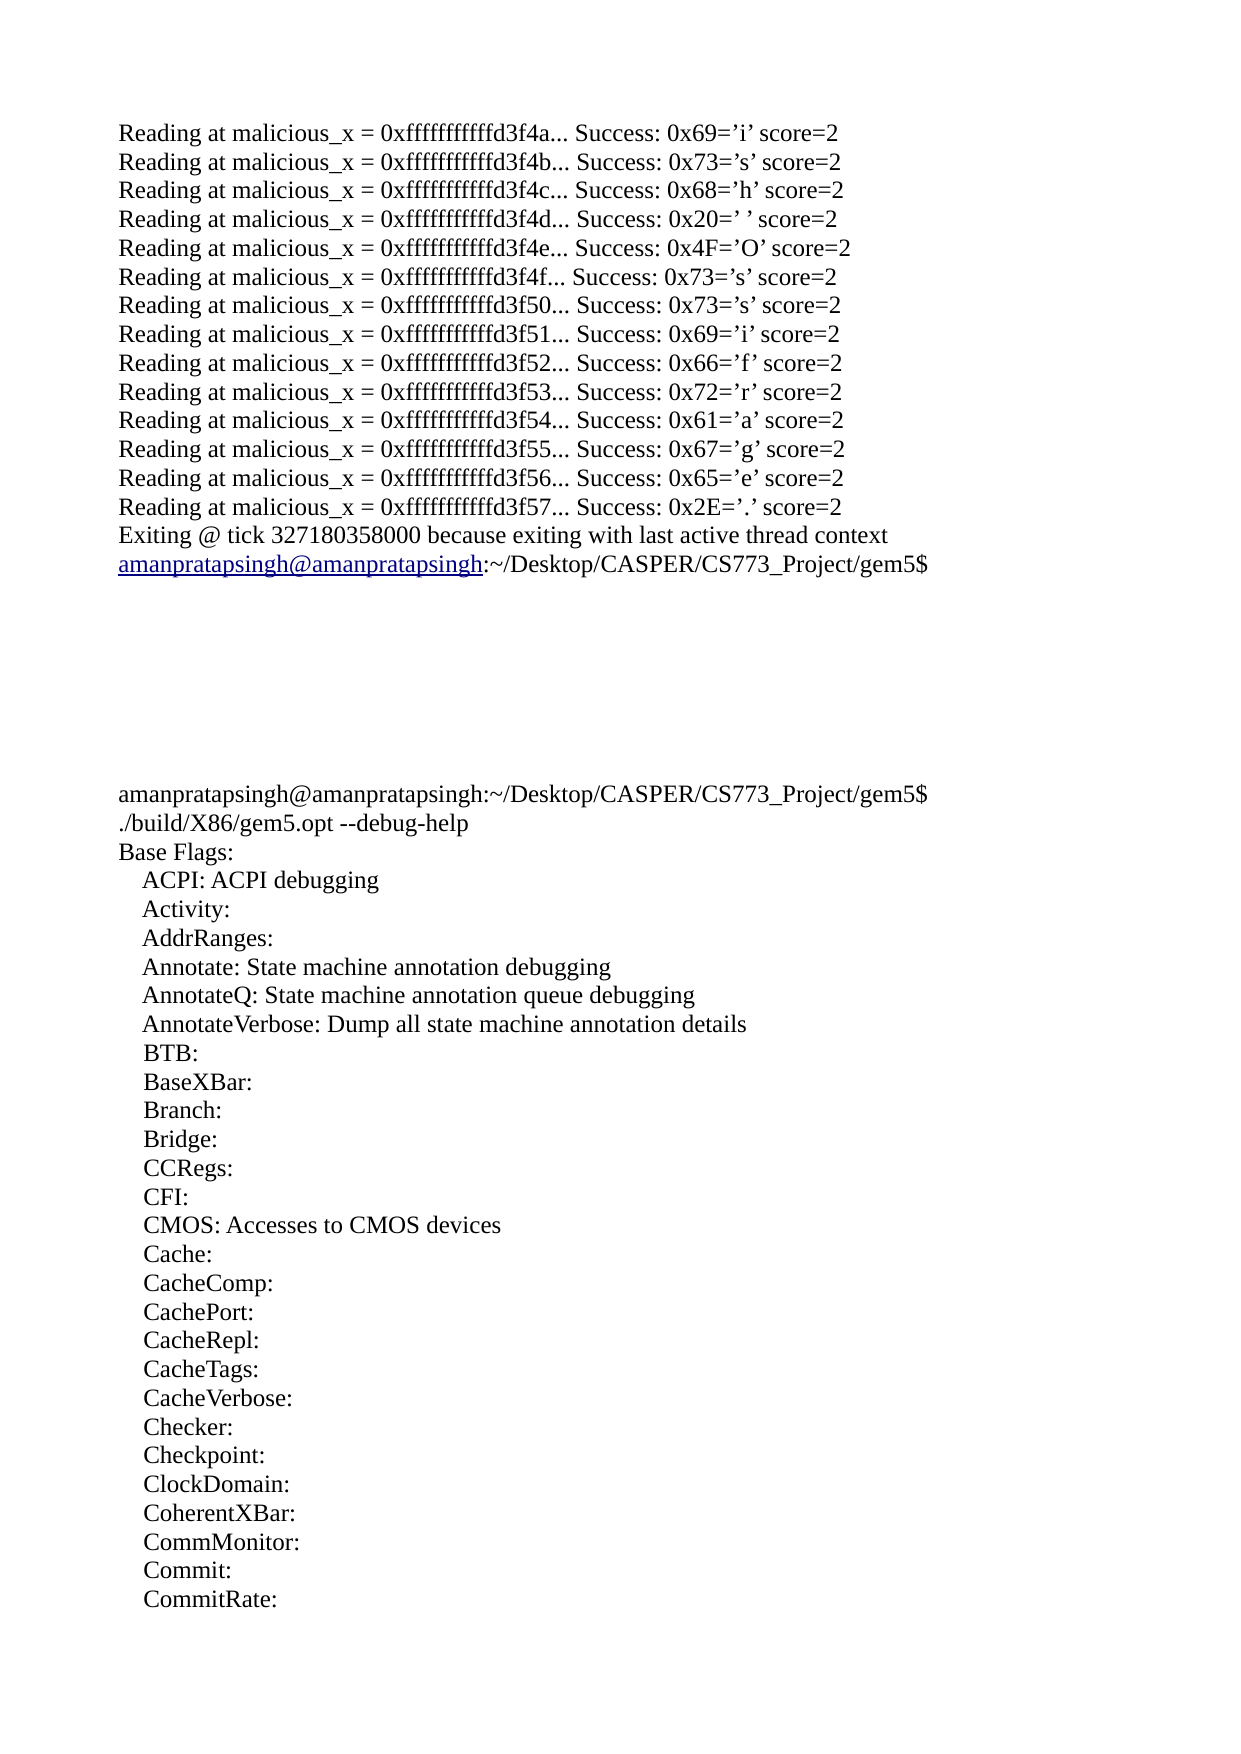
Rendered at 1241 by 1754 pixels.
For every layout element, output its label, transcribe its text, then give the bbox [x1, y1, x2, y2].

text Reading at malicious_x = 0xfffffffffffd3f57... Success: 0x2E=’.’ score=2 [118, 492, 1122, 521]
text ClockDomain: [118, 1469, 1122, 1498]
text Reading at malicious_x = 0xfffffffffffd3f55... Success: 0x67=’g’ score=2 [118, 434, 1122, 463]
text AnnotateQ: State machine annotation queue debugging [118, 981, 1122, 1009]
text CacheRepl: [118, 1326, 1122, 1354]
text Checkpoint: [118, 1441, 1122, 1469]
text CFI: [118, 1182, 1122, 1211]
text CommitRate: [118, 1584, 1122, 1613]
text Reading at malicious_x = 0xfffffffffffd3f4b... Success: 0x73=’s’ score=2 [118, 147, 1122, 176]
text Checker: [118, 1412, 1122, 1441]
text CMOS: Accesses to CMOS devices [118, 1211, 1122, 1239]
text CacheTags: [118, 1354, 1122, 1383]
text AnnotateVerbose: Dump all state machine annotation details [118, 1009, 1122, 1038]
text BTB: [118, 1038, 1122, 1067]
text Reading at malicious_x = 0xfffffffffffd3f54... Success: 0x61=’a’ score=2 [118, 406, 1122, 434]
text Cache: [118, 1239, 1122, 1268]
text Activity: [118, 894, 1122, 923]
text Reading at malicious_x = 0xfffffffffffd3f4c... Success: 0x68=’h’ score=2 [118, 176, 1122, 204]
text Reading at malicious_x = 0xfffffffffffd3f4d... Success: 0x20=’ ’ score=2 [118, 204, 1122, 233]
text amanpratapsingh@amanpratapsingh:~/Desktop/CASPER/CS773_Project/gem5$ [118, 549, 1122, 578]
text AddrRanges: [118, 923, 1122, 952]
text Branch: [118, 1096, 1122, 1124]
text amanpratapsingh@amanpratapsingh:~/Desktop/CASPER/CS773_Project/gem5$ ./build/X86/gem5.opt --debug-help [118, 779, 1122, 837]
text Reading at malicious_x = 0xfffffffffffd3f4f... Success: 0x73=’s’ score=2 [118, 262, 1122, 291]
text Exiting @ tick 327180358000 because exiting with last active thread context [118, 521, 1122, 549]
text Reading at malicious_x = 0xfffffffffffd3f50... Success: 0x73=’s’ score=2 [118, 291, 1122, 319]
text Commit: [118, 1556, 1122, 1584]
text BaseXBar: [118, 1067, 1122, 1096]
text CCRegs: [118, 1153, 1122, 1182]
text Reading at malicious_x = 0xfffffffffffd3f4e... Success: 0x4F=’O’ score=2 [118, 233, 1122, 262]
text Bridge: [118, 1124, 1122, 1153]
text Reading at malicious_x = 0xfffffffffffd3f4a... Success: 0x69=’i’ score=2 [118, 118, 1122, 147]
text Reading at malicious_x = 0xfffffffffffd3f51... Success: 0x69=’i’ score=2 [118, 319, 1122, 348]
text CacheComp: [118, 1268, 1122, 1297]
text Base Flags: [118, 837, 1122, 866]
text Annotate: State machine annotation debugging [118, 952, 1122, 981]
text CommMonitor: [118, 1527, 1122, 1556]
text ACPI: ACPI debugging [118, 866, 1122, 894]
text CoherentXBar: [118, 1498, 1122, 1527]
text CachePort: [118, 1297, 1122, 1326]
text CacheVerbose: [118, 1383, 1122, 1412]
text Reading at malicious_x = 0xfffffffffffd3f53... Success: 0x72=’r’ score=2 [118, 377, 1122, 406]
text Reading at malicious_x = 0xfffffffffffd3f52... Success: 0x66=’f’ score=2 [118, 348, 1122, 377]
text Reading at malicious_x = 0xfffffffffffd3f56... Success: 0x65=’e’ score=2 [118, 463, 1122, 492]
